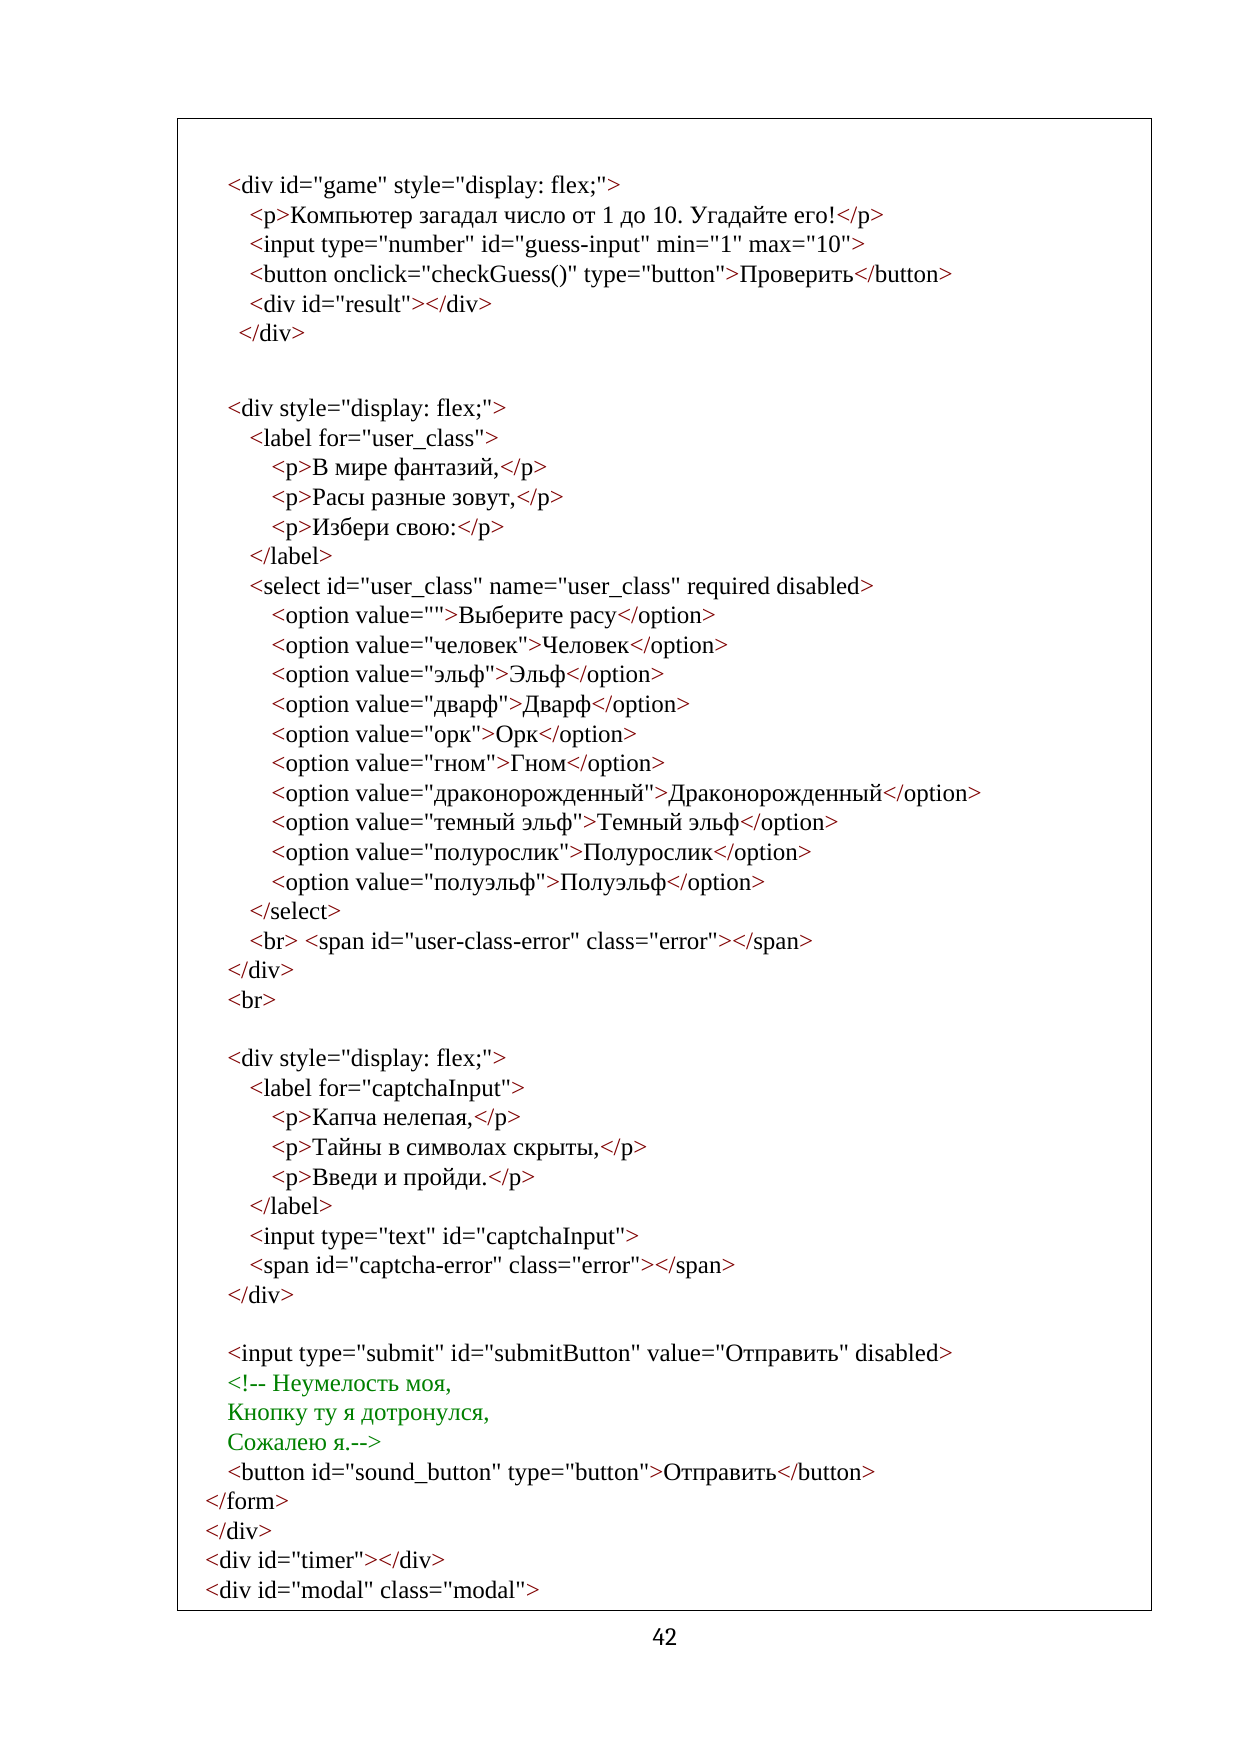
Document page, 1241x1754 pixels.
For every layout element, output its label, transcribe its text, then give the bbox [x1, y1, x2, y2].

table_header <div id="game" style="display: flex;"> <p>Компьютер загадал число от 1 до 10. Угадайте его!</p> <input type="number" id="guess-input" min="1" max="10"> <button onclick="checkGuess()" type="button">Проверить</button> <div id="result"></div> </div> <div style="display: flex;"> <label for="user_class"> <p>В мире фантазий,</p> <p>Расы разные зовут,</p> <p>Избери свою:</p> </label> <select id="user_class" name="user_class" required disabled> <option value="">Выберите расу</option> <option value="человек">Человек</option> <option value="эльф">Эльф</option> <option value="дварф">Дварф</option> <option value="орк">Орк</option> <option value="гном">Гном</option> <option value="драконорожденный">Драконорожденный</option> <option value="темный эльф">Темный эльф</option> <option value="полурослик">Полурослик</option> <option value="полуэльф">Полуэльф</option> </select> <br> <span id="user-class-error" class="error"></span> </div> <br> <div style="display: flex;"> <label for="captchaInput"> <p>Капча нелепая,</p> <p>Тайны в символах скрыты,</p> <p>Введи и пройди.</p> </label> <input type="text" id="captchaInput"> <span id="captcha-error" class="error"></span> </div> <input type="submit" id="submitButton" value="Отправить" disabled> <!-- Неумелость моя, Кнопку ту я дотронулся, Сожалею я.--> <button id="sound_button" type="button">Отправить</button> </form> </div> <div id="timer"></div> <div id="modal" class="modal"> [178, 119, 1151, 1610]
